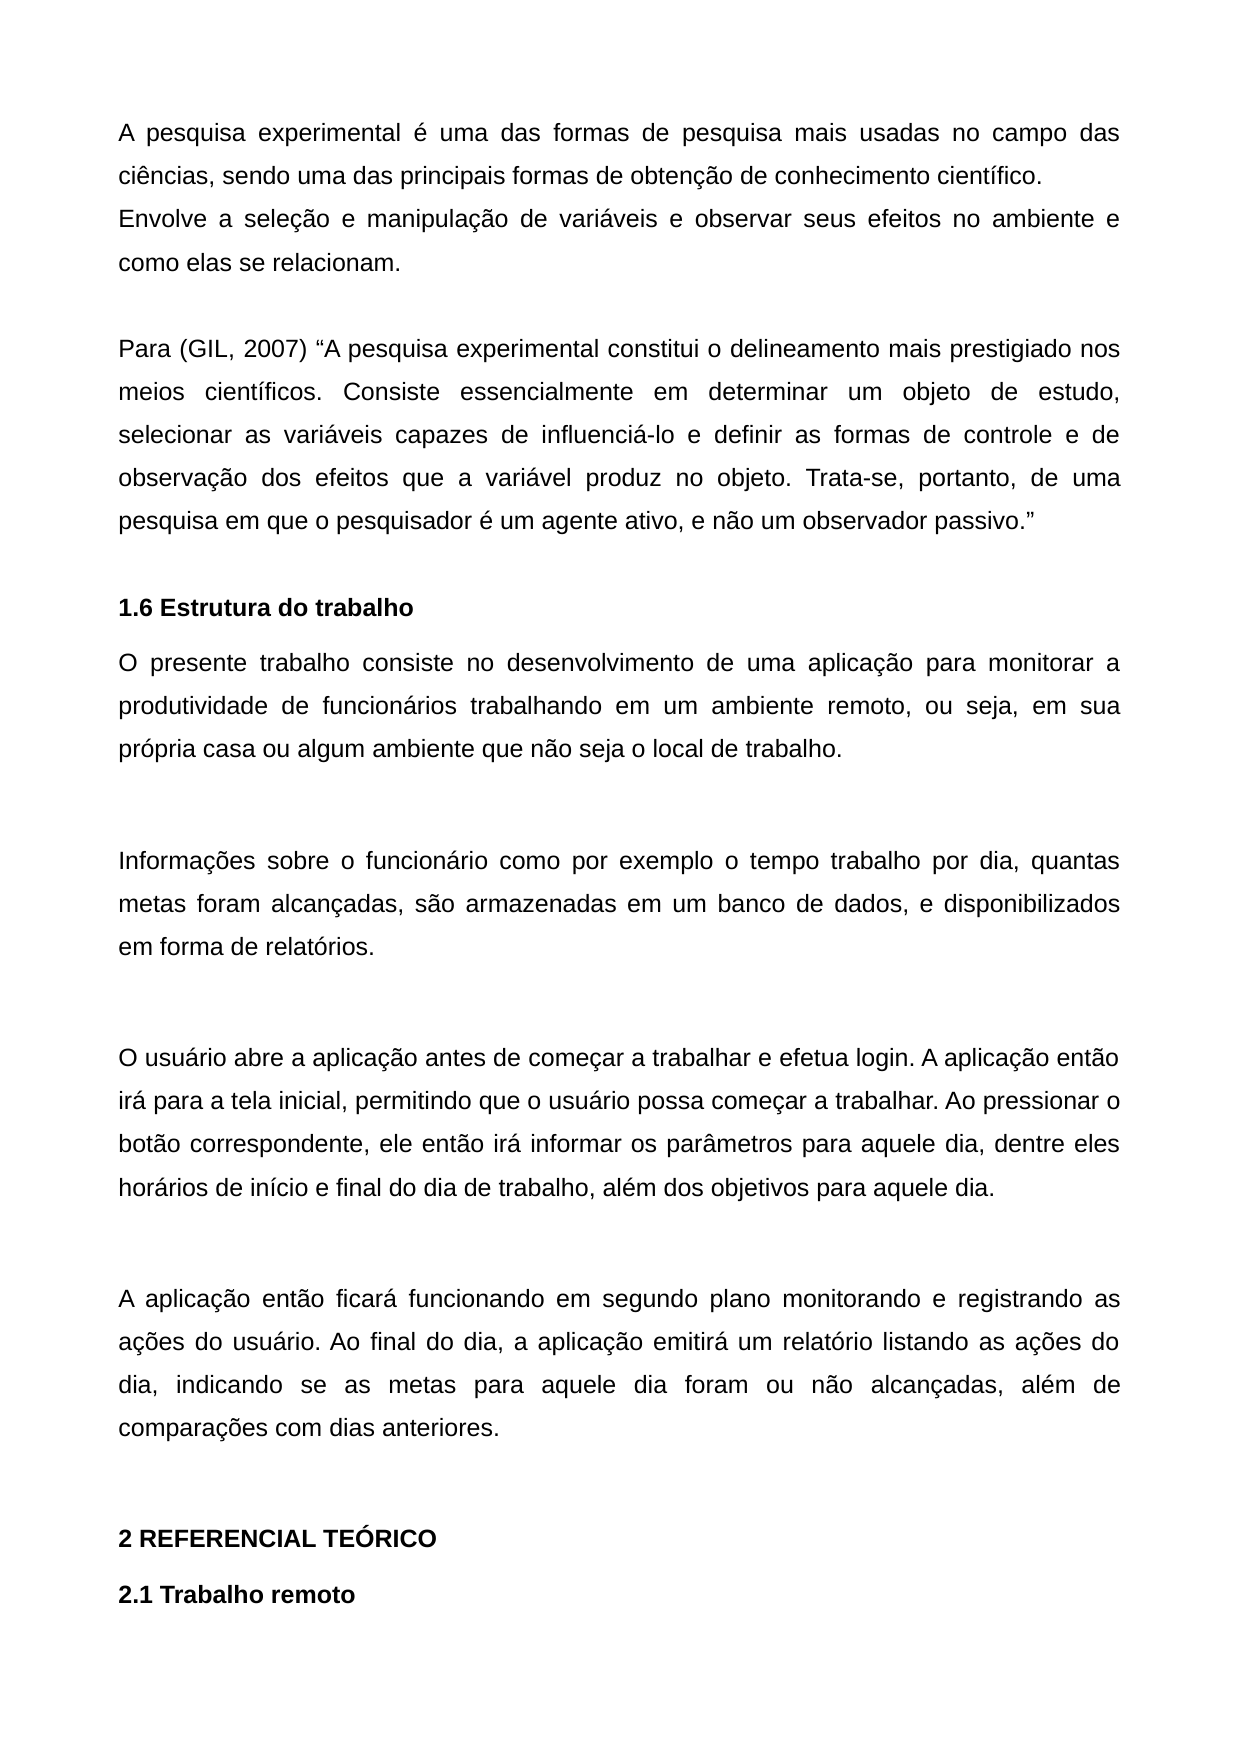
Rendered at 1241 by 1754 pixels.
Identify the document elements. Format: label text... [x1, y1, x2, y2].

text 1.6 Estrutura do trabalho [118, 592, 1122, 621]
text 2 REFERENCIAL TEÓRICO [118, 1524, 1122, 1553]
text O usuário abre a aplicação antes de começar a trabalhar e efetua login. A aplicação então irá para a tela inicial, permitindo que o usuário possa começar a trabalhar. Ao pressionar o botão correspondente, ele então irá informar os parâmetros para aquele dia, dentre eles horários de início e final do dia de trabalho, além dos objetivos para aquele dia. [118, 1043, 1122, 1201]
text A pesquisa experimental é uma das formas de pesquisa mais usadas no campo das ciências, sendo uma das principais formas de obtenção de conhecimento científico. [118, 118, 1122, 190]
text Para (GIL, 2007) “A pesquisa experimental constitui o delineamento mais prestigiado nos meios científicos. Consiste essencialmente em determinar um objeto de estudo, selecionar as variáveis capazes de influenciá-lo e definir as formas de controle e de observação dos efeitos que a variável produz no objeto. Trata-se, portanto, de uma pesquisa em que o pesquisador é um agente ativo, e não um observador passivo.” [118, 334, 1122, 535]
text Envolve a seleção e manipulação de variáveis e observar seus efeitos no ambiente e como elas se relacionam. [118, 204, 1122, 276]
text Informações sobre o funcionário como por exemplo o tempo trabalho por dia, quantas metas foram alcançadas, são armazenadas em um banco de dados, e disponibilizados em forma de relatórios. [118, 846, 1122, 961]
text O presente trabalho consiste no desenvolvimento de uma aplicação para monitorar a produtividade de funcionários trabalhando em um ambiente remoto, ou seja, em sua própria casa ou algum ambiente que não seja o local de trabalho. [118, 648, 1122, 763]
text 2.1 Trabalho remoto [118, 1580, 1122, 1609]
text A aplicação então ficará funcionando em segundo plano monitorando e registrando as ações do usuário. Ao final do dia, a aplicação emitirá um relatório listando as ações do dia, indicando se as metas para aquele dia foram ou não alcançadas, além de comparações com dias anteriores. [118, 1284, 1122, 1442]
